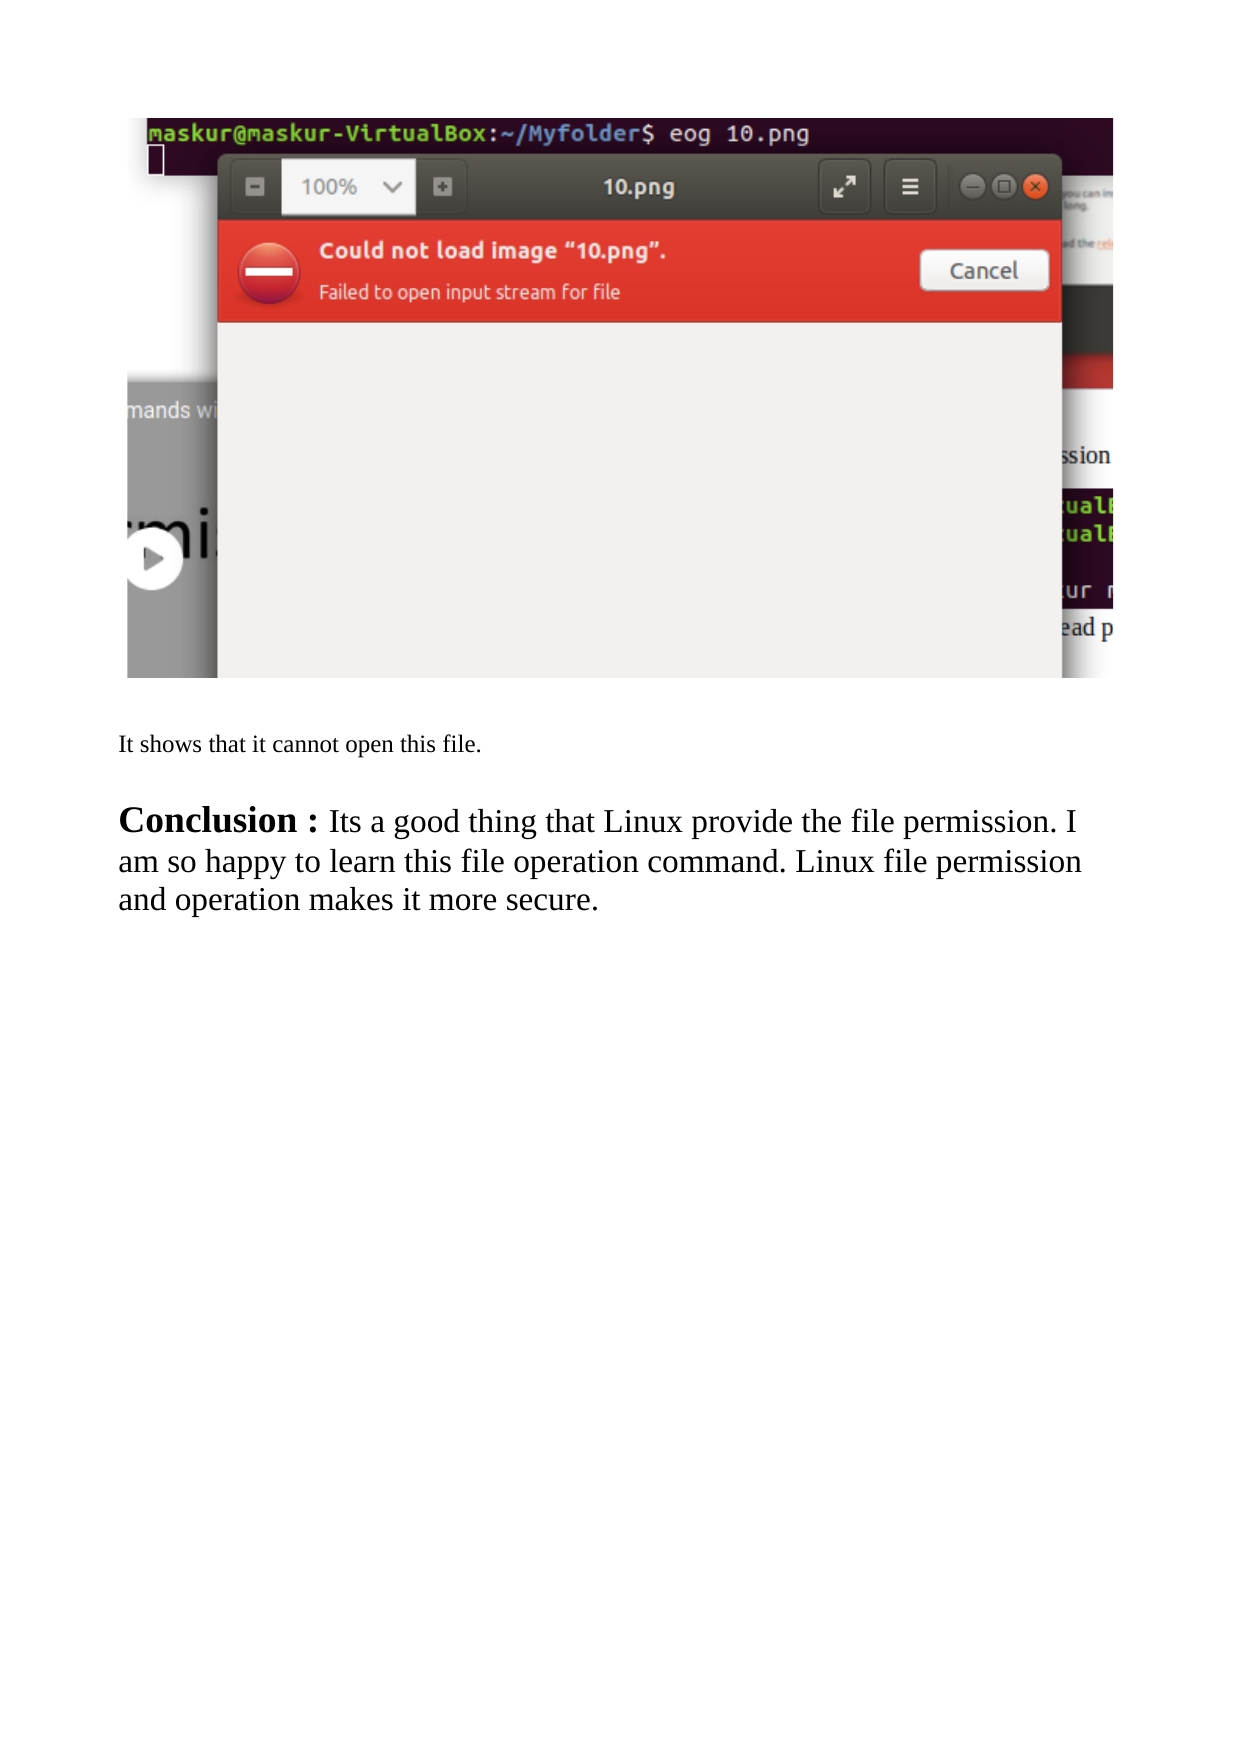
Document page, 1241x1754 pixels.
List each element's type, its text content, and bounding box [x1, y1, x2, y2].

subtitle Conclusion : Its a good thing that Linux provide the file permission. I am so happy to learn this file operation command. Linux file permission and operation makes it more secure. [118, 798, 1122, 918]
text It shows that it cannot open this file. [118, 729, 1122, 758]
picture [127, 118, 1114, 678]
